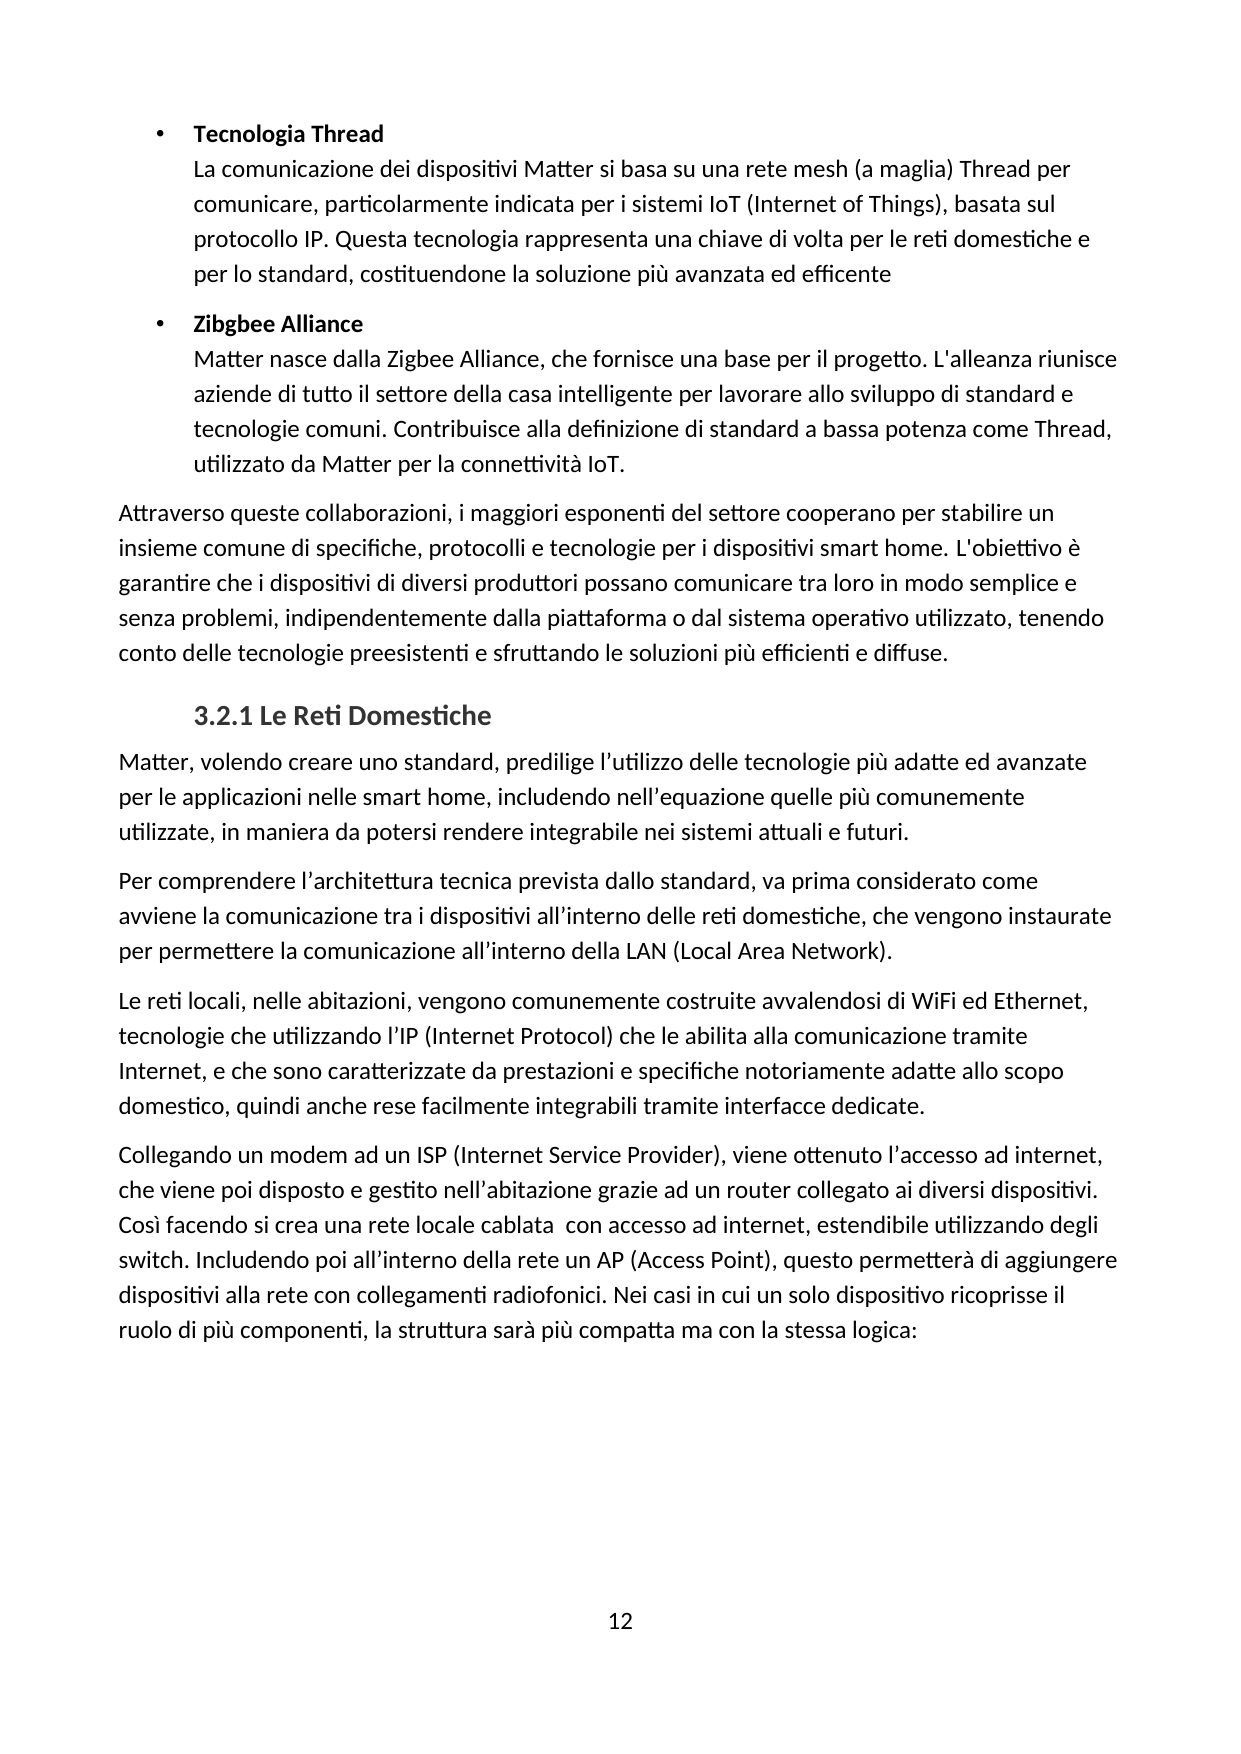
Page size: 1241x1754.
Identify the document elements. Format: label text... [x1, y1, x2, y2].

list Zibgbee Alliance Matter nasce dalla Zigbee Alliance, che fornisce una base per il progetto. L'alleanza riunisce aziende di tutto il settore della casa intelligente per lavorare allo sviluppo di standard e tecnologie comuni. Contribuisce alla definizione di standard a bassa potenza come Thread, utilizzato da Matter per la connettività IoT. [156, 308, 1122, 478]
list Tecnologia Thread La comunicazione dei dispositivi Matter si basa su una rete mesh (a maglia) Thread per comunicare, particolarmente indicata per i sistemi IoT (Internet of Things), basata sul protocollo IP. Questa tecnologia rappresenta una chiave di volta per le reti domestiche e per lo standard, costituendone la soluzione più avanzata ed efficente [156, 118, 1122, 289]
text Matter, volendo creare uno standard, predilige l’utilizzo delle tecnologie più adatte ed avanzate per le applicazioni nelle smart home, includendo nell’equazione quelle più comunemente utilizzate, in maniera da potersi rendere integrabile nei sistemi attuali e futuri. [118, 746, 1122, 846]
subtitle 3.2.1 Le Reti Domestiche [118, 697, 1122, 733]
text Attraverso queste collaborazioni, i maggiori esponenti del settore cooperano per stabilire un insieme comune di specifiche, protocolli e tecnologie per i dispositivi smart home. L'obiettivo è garantire che i dispositivi di diversi produttori possano comunicare tra loro in modo semplice e senza problemi, indipendentemente dalla piattaforma o dal sistema operativo utilizzato, tenendo conto delle tecnologie preesistenti e sfruttando le soluzioni più efficienti e diffuse. [118, 497, 1122, 668]
text Le reti locali, nelle abitazioni, vengono comunemente costruite avvalendosi di WiFi ed Ethernet, tecnologie che utilizzando l’IP (Internet Protocol) che le abilita alla comunicazione tramite Internet, e che sono caratterizzate da prestazioni e specifiche notoriamente adatte allo scopo domestico, quindi anche rese facilmente integrabili tramite interfacce dedicate. [118, 985, 1122, 1120]
text Collegando un modem ad un ISP (Internet Service Provider), viene ottenuto l’accesso ad internet, che viene poi disposto e gestito nell’abitazione grazie ad un router collegato ai diversi dispositivi. Così facendo si crea una rete locale cablata con accesso ad internet, estendibile utilizzando degli switch. Includendo poi all’interno della rete un AP (Access Point), questo permetterà di aggiungere dispositivi alla rete con collegamenti radiofonici. Nei casi in cui un solo dispositivo ricoprisse il ruolo di più componenti, la struttura sarà più compatta ma con la stessa logica: [118, 1139, 1122, 1345]
text Per comprendere l’architettura tecnica prevista dallo standard, va prima considerato come avviene la comunicazione tra i dispositivi all’interno delle reti domestiche, che vengono instaurate per permettere la comunicazione all’interno della LAN (Local Area Network). [118, 865, 1122, 966]
